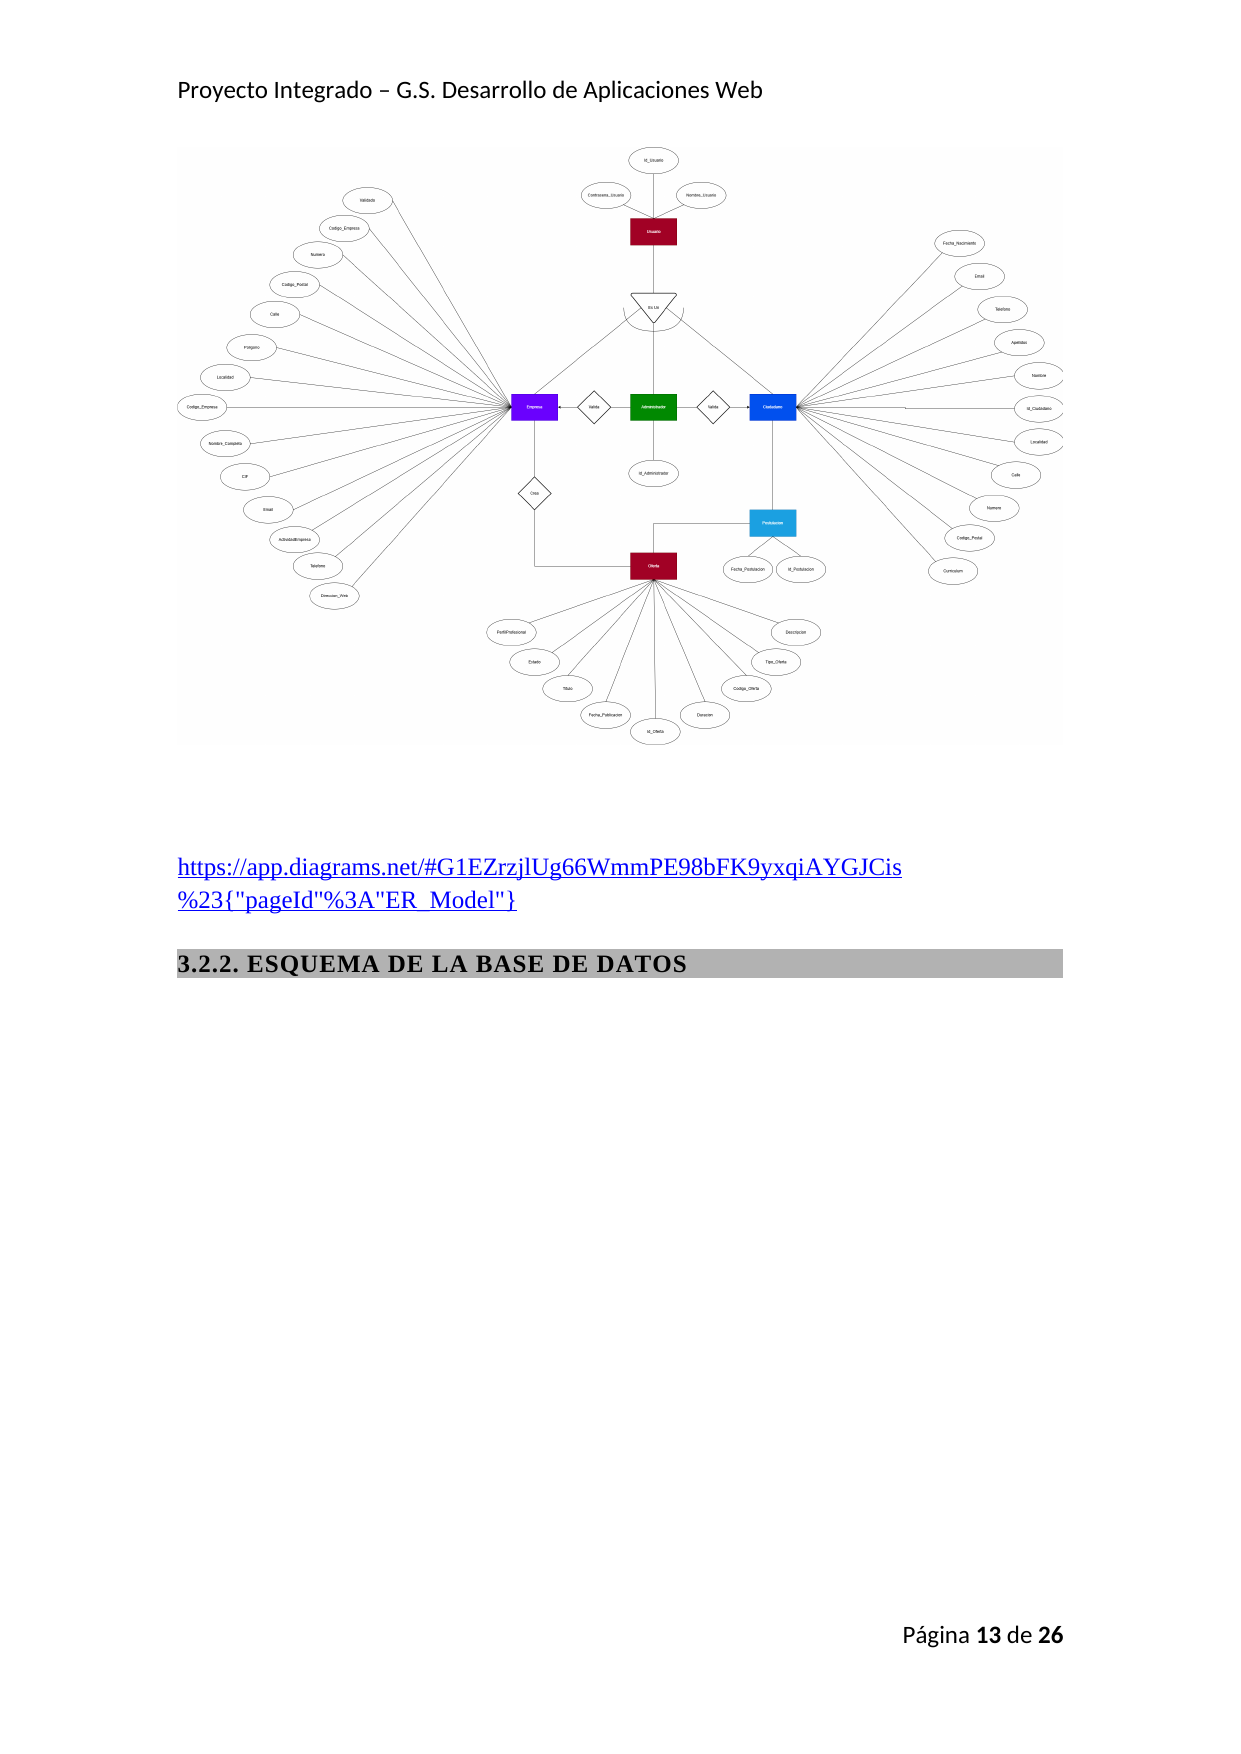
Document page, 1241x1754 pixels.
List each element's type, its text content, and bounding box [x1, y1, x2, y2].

subtitle 3.2.2. Esquema de la base de datos [177, 949, 1063, 978]
picture [177, 147, 1063, 745]
text https://app.diagrams.net/#G1EZrzjlUg66WmmPE98bFK9yxqiAYGJCis%23{"pageId"%3A"ER_Model"} [177, 852, 1063, 914]
